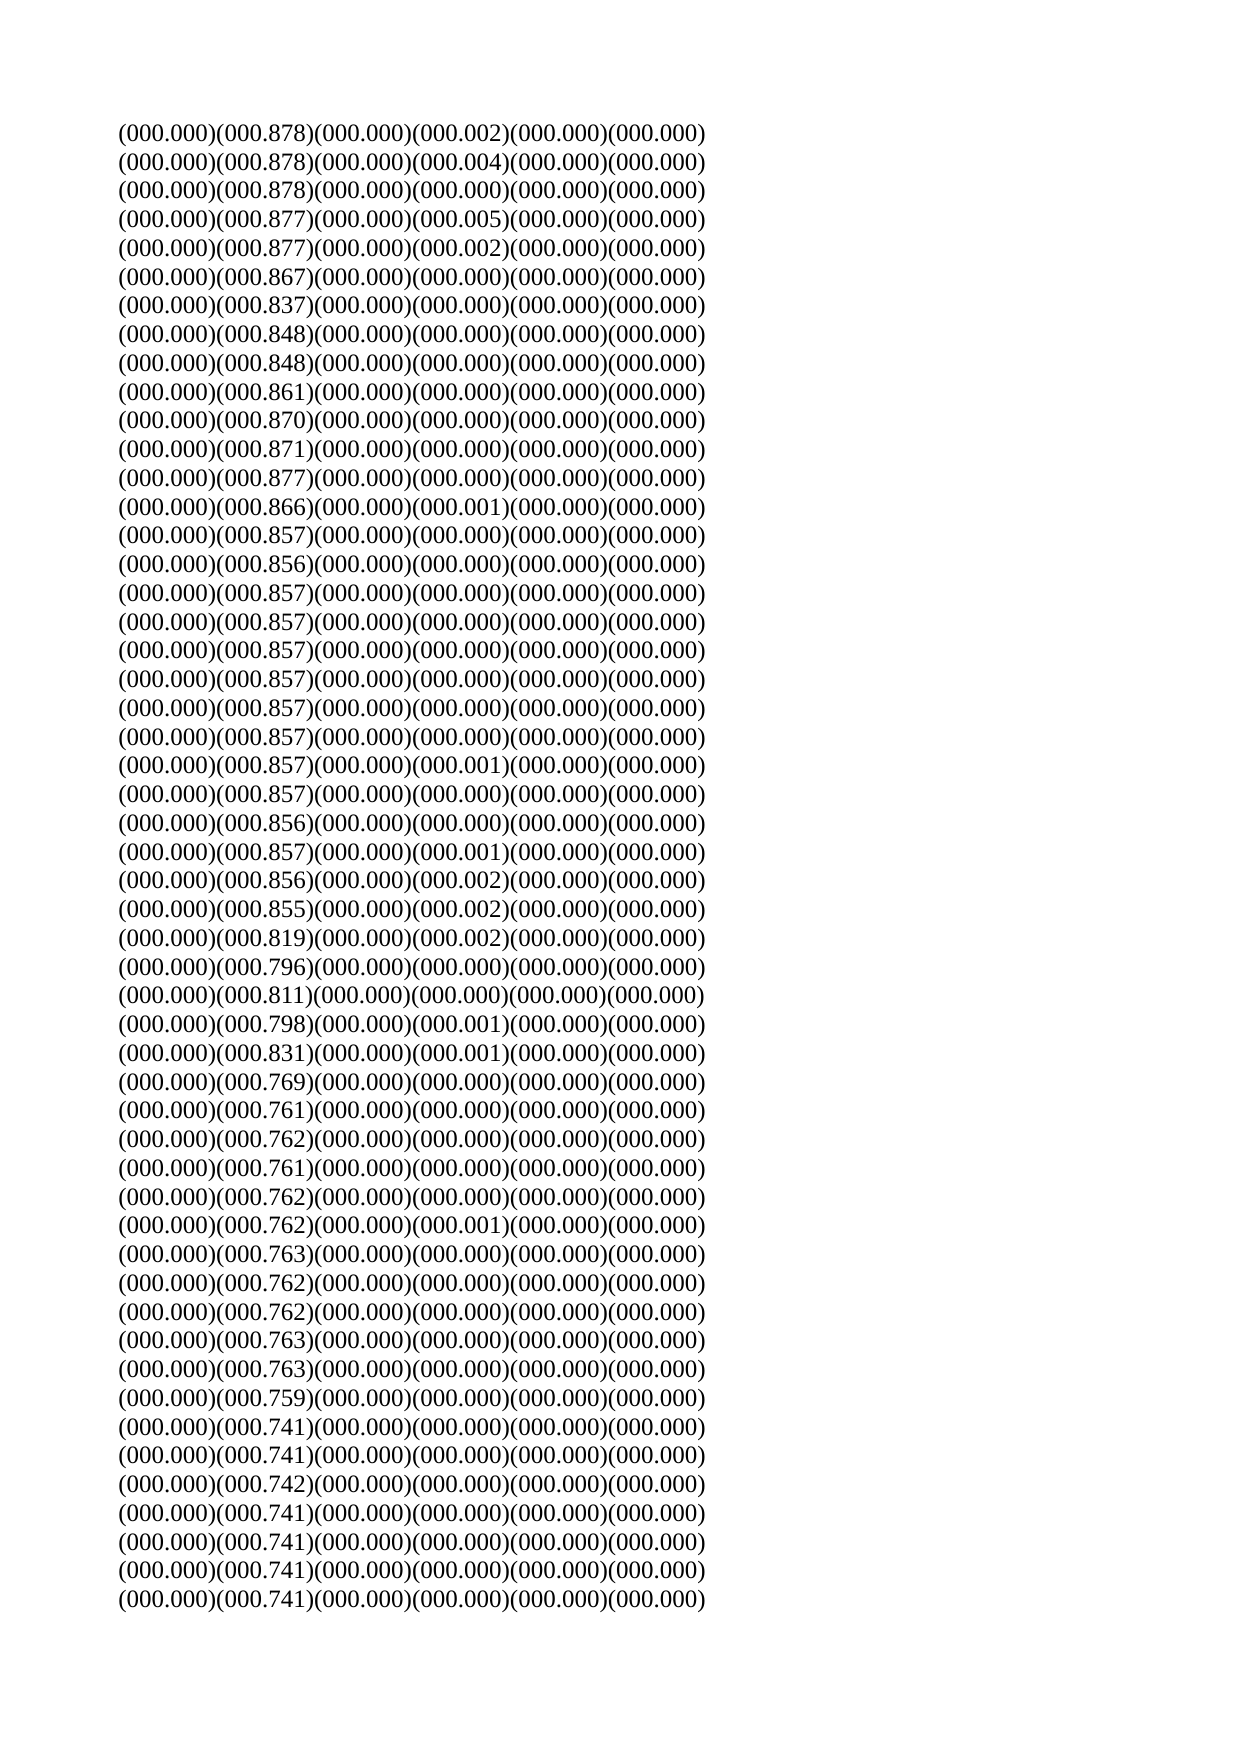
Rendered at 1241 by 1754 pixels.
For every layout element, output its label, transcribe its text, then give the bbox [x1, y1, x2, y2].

text (000.000)(000.762)(000.000)(000.000)(000.000)(000.000) [118, 1297, 1122, 1326]
text (000.000)(000.848)(000.000)(000.000)(000.000)(000.000) [118, 348, 1122, 377]
text (000.000)(000.857)(000.000)(000.001)(000.000)(000.000) [118, 837, 1122, 866]
text (000.000)(000.857)(000.000)(000.000)(000.000)(000.000) [118, 722, 1122, 751]
text (000.000)(000.741)(000.000)(000.000)(000.000)(000.000) [118, 1441, 1122, 1469]
text (000.000)(000.741)(000.000)(000.000)(000.000)(000.000) [118, 1527, 1122, 1556]
text (000.000)(000.866)(000.000)(000.001)(000.000)(000.000) [118, 492, 1122, 521]
text (000.000)(000.857)(000.000)(000.000)(000.000)(000.000) [118, 578, 1122, 607]
text (000.000)(000.877)(000.000)(000.002)(000.000)(000.000) [118, 233, 1122, 262]
text (000.000)(000.769)(000.000)(000.000)(000.000)(000.000) [118, 1067, 1122, 1096]
text (000.000)(000.878)(000.000)(000.004)(000.000)(000.000) [118, 147, 1122, 176]
text (000.000)(000.856)(000.000)(000.000)(000.000)(000.000) [118, 549, 1122, 578]
text (000.000)(000.798)(000.000)(000.001)(000.000)(000.000) [118, 1009, 1122, 1038]
text (000.000)(000.742)(000.000)(000.000)(000.000)(000.000) [118, 1469, 1122, 1498]
text (000.000)(000.819)(000.000)(000.002)(000.000)(000.000) [118, 923, 1122, 952]
text (000.000)(000.855)(000.000)(000.002)(000.000)(000.000) [118, 894, 1122, 923]
text (000.000)(000.741)(000.000)(000.000)(000.000)(000.000) [118, 1498, 1122, 1527]
text (000.000)(000.857)(000.000)(000.001)(000.000)(000.000) [118, 751, 1122, 779]
text (000.000)(000.857)(000.000)(000.000)(000.000)(000.000) [118, 636, 1122, 664]
text (000.000)(000.878)(000.000)(000.000)(000.000)(000.000) [118, 176, 1122, 204]
text (000.000)(000.831)(000.000)(000.001)(000.000)(000.000) [118, 1038, 1122, 1067]
text (000.000)(000.741)(000.000)(000.000)(000.000)(000.000) [118, 1412, 1122, 1441]
text (000.000)(000.877)(000.000)(000.005)(000.000)(000.000) [118, 204, 1122, 233]
text (000.000)(000.856)(000.000)(000.000)(000.000)(000.000) [118, 808, 1122, 837]
text (000.000)(000.763)(000.000)(000.000)(000.000)(000.000) [118, 1354, 1122, 1383]
text (000.000)(000.848)(000.000)(000.000)(000.000)(000.000) [118, 319, 1122, 348]
text (000.000)(000.877)(000.000)(000.000)(000.000)(000.000) [118, 463, 1122, 492]
text (000.000)(000.878)(000.000)(000.002)(000.000)(000.000) [118, 118, 1122, 147]
text (000.000)(000.837)(000.000)(000.000)(000.000)(000.000) [118, 291, 1122, 319]
text (000.000)(000.857)(000.000)(000.000)(000.000)(000.000) [118, 693, 1122, 722]
text (000.000)(000.761)(000.000)(000.000)(000.000)(000.000) [118, 1153, 1122, 1182]
text (000.000)(000.741)(000.000)(000.000)(000.000)(000.000) [118, 1556, 1122, 1584]
text (000.000)(000.762)(000.000)(000.000)(000.000)(000.000) [118, 1182, 1122, 1211]
text (000.000)(000.762)(000.000)(000.000)(000.000)(000.000) [118, 1124, 1122, 1153]
text (000.000)(000.811)(000.000)(000.000)(000.000)(000.000) [118, 981, 1122, 1009]
text (000.000)(000.741)(000.000)(000.000)(000.000)(000.000) [118, 1584, 1122, 1613]
text (000.000)(000.857)(000.000)(000.000)(000.000)(000.000) [118, 607, 1122, 636]
text (000.000)(000.763)(000.000)(000.000)(000.000)(000.000) [118, 1326, 1122, 1354]
text (000.000)(000.796)(000.000)(000.000)(000.000)(000.000) [118, 952, 1122, 981]
text (000.000)(000.759)(000.000)(000.000)(000.000)(000.000) [118, 1383, 1122, 1412]
text (000.000)(000.856)(000.000)(000.002)(000.000)(000.000) [118, 866, 1122, 894]
text (000.000)(000.861)(000.000)(000.000)(000.000)(000.000) [118, 377, 1122, 406]
text (000.000)(000.870)(000.000)(000.000)(000.000)(000.000) [118, 406, 1122, 434]
text (000.000)(000.762)(000.000)(000.001)(000.000)(000.000) [118, 1211, 1122, 1239]
text (000.000)(000.867)(000.000)(000.000)(000.000)(000.000) [118, 262, 1122, 291]
text (000.000)(000.762)(000.000)(000.000)(000.000)(000.000) [118, 1268, 1122, 1297]
text (000.000)(000.857)(000.000)(000.000)(000.000)(000.000) [118, 664, 1122, 693]
text (000.000)(000.761)(000.000)(000.000)(000.000)(000.000) [118, 1096, 1122, 1124]
text (000.000)(000.857)(000.000)(000.000)(000.000)(000.000) [118, 521, 1122, 549]
text (000.000)(000.763)(000.000)(000.000)(000.000)(000.000) [118, 1239, 1122, 1268]
text (000.000)(000.871)(000.000)(000.000)(000.000)(000.000) [118, 434, 1122, 463]
text (000.000)(000.857)(000.000)(000.000)(000.000)(000.000) [118, 779, 1122, 808]
